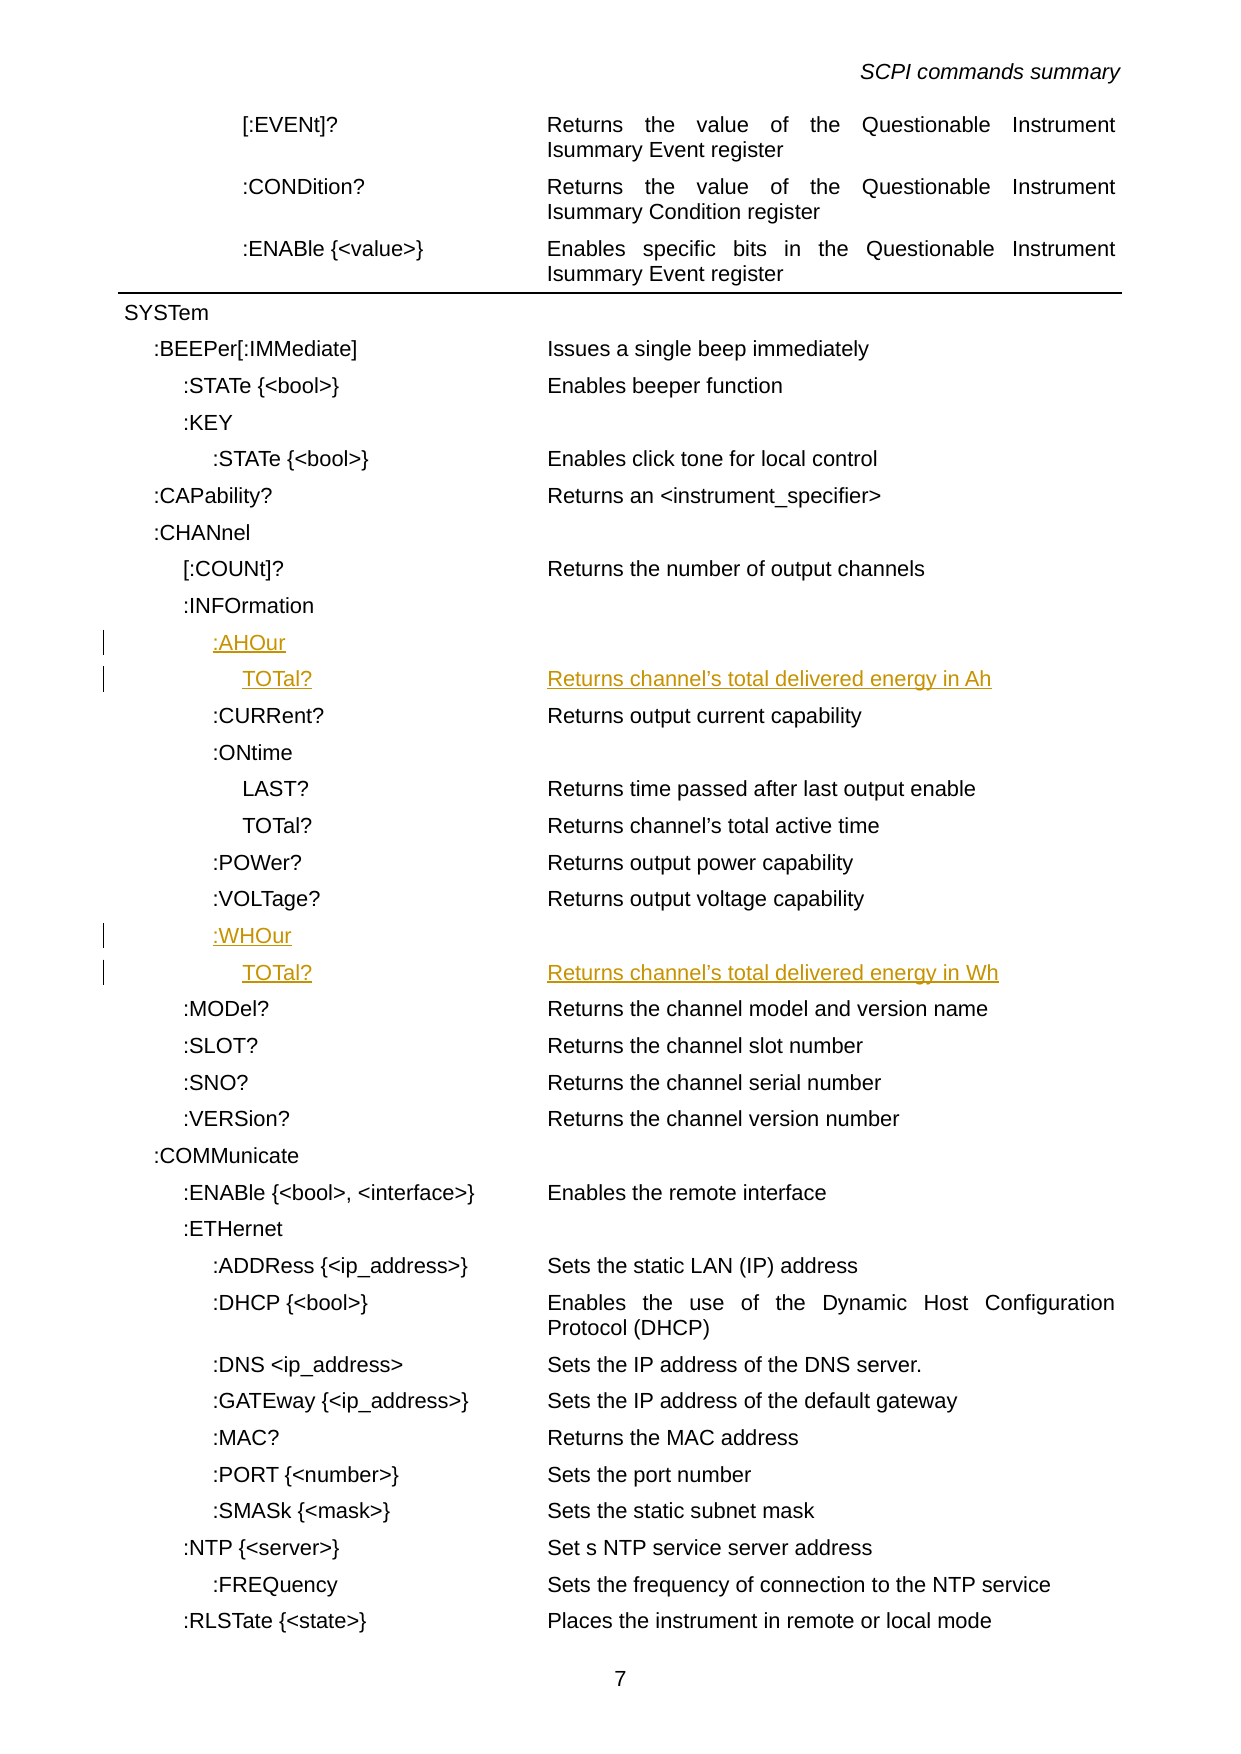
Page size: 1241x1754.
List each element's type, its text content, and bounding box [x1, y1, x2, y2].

table_cell Returns the channel serial number [541, 1064, 1122, 1101]
table_cell Returns output voltage capability [541, 881, 1122, 917]
table_cell :AHOur [118, 624, 541, 661]
table_cell :INFOrmation [118, 587, 541, 624]
table_cell Returns the value of the Questionable Instrument Isummary Condition register [541, 168, 1122, 230]
table_cell Returns output current capability [541, 697, 1122, 734]
table_cell Returns the channel slot number [541, 1027, 1122, 1064]
table_cell Set s NTP service server address [541, 1529, 1122, 1566]
table_cell TOTal? [118, 807, 541, 844]
table_cell [541, 734, 1122, 771]
table_cell Returns an <instrument_specifier> [541, 477, 1122, 514]
table_cell :MODel? [118, 991, 541, 1027]
table_cell [541, 404, 1122, 441]
table_cell :SNO? [118, 1064, 541, 1101]
table_cell :RLSTate {<state>} [118, 1603, 541, 1639]
table_cell Places the instrument in remote or local mode [541, 1603, 1122, 1639]
table_cell :BEEPer[:IMMediate] [118, 331, 541, 367]
table_cell [541, 587, 1122, 624]
table_cell [541, 514, 1122, 551]
table_cell :ENABle {<bool>, <interface>} [118, 1174, 541, 1211]
table_cell Returns output power capability [541, 844, 1122, 881]
table_cell TOTal? [118, 661, 541, 697]
table_cell Enables click tone for local control [541, 441, 1122, 477]
table_cell :WHOur [118, 917, 541, 954]
table_cell Sets the frequency of connection to the NTP service [541, 1566, 1122, 1602]
table_cell [:COUNt]? [118, 551, 541, 587]
table_cell Returns channel’s total delivered energy in Wh [541, 954, 1122, 991]
table_cell Returns the channel version number [541, 1101, 1122, 1137]
table_cell :VERSion? [118, 1101, 541, 1137]
table_cell Sets the static LAN (IP) address [541, 1247, 1122, 1284]
table_cell :COMMunicate [118, 1137, 541, 1174]
table_cell :ENABle {<value>} [118, 230, 541, 292]
table_cell :SLOT? [118, 1027, 541, 1064]
table_cell [541, 624, 1122, 661]
table_cell :PORT {<number>} [118, 1456, 541, 1492]
table_cell Returns the value of the Questionable Instrument Isummary Event register [541, 106, 1122, 168]
table_cell Sets the IP address of the DNS server. [541, 1346, 1122, 1382]
table_cell :SMASk {<mask>} [118, 1493, 541, 1529]
table_cell :CAPability? [118, 477, 541, 514]
table_cell Enables specific bits in the Questionable Instrument Isummary Event register [541, 230, 1122, 292]
table_cell :ONtime [118, 734, 541, 771]
table_cell Sets the static subnet mask [541, 1493, 1122, 1529]
table_cell :STATe {<bool>} [118, 367, 541, 404]
table_cell :ADDRess {<ip_address>} [118, 1247, 541, 1284]
table_cell :CONDition? [118, 168, 541, 230]
table_cell [541, 1137, 1122, 1174]
table_cell [541, 1211, 1122, 1247]
table_cell :CURRent? [118, 697, 541, 734]
table_cell :CHANnel [118, 514, 541, 551]
table_cell :NTP {<server>} [118, 1529, 541, 1566]
table_cell :VOLTage? [118, 881, 541, 917]
table_cell :DNS <ip_address> [118, 1346, 541, 1382]
table_cell Enables the remote interface [541, 1174, 1122, 1211]
table_cell [:EVENt]? [118, 106, 541, 168]
table_cell :FREQuency [118, 1566, 541, 1602]
table_header SYSTem [118, 294, 541, 331]
table_cell :DHCP {<bool>} [118, 1284, 541, 1346]
table_cell Enables the use of the Dynamic Host Configuration Protocol (DHCP) [541, 1284, 1122, 1346]
table_cell :GATEway {<ip_address>} [118, 1383, 541, 1419]
table_cell Returns the number of output channels [541, 551, 1122, 587]
table_cell [541, 917, 1122, 954]
table_cell Returns channel’s total active time [541, 807, 1122, 844]
table_cell Sets the port number [541, 1456, 1122, 1492]
table_cell :POWer? [118, 844, 541, 881]
table_cell TOTal? [118, 954, 541, 991]
table_cell :KEY [118, 404, 541, 441]
table_cell Enables beeper function [541, 367, 1122, 404]
table_cell :MAC? [118, 1419, 541, 1456]
table_cell Returns the channel model and version name [541, 991, 1122, 1027]
table_cell :ETHernet [118, 1211, 541, 1247]
table_cell Returns time passed after last output enable [541, 771, 1122, 807]
table_cell Issues a single beep immediately [541, 331, 1122, 367]
table_cell Returns channel’s total delivered energy in Ah [541, 661, 1122, 697]
table_header [541, 294, 1122, 331]
table_cell :STATe {<bool>} [118, 441, 541, 477]
table_cell LAST? [118, 771, 541, 807]
table_cell Sets the IP address of the default gateway [541, 1383, 1122, 1419]
table_cell Returns the MAC address [541, 1419, 1122, 1456]
